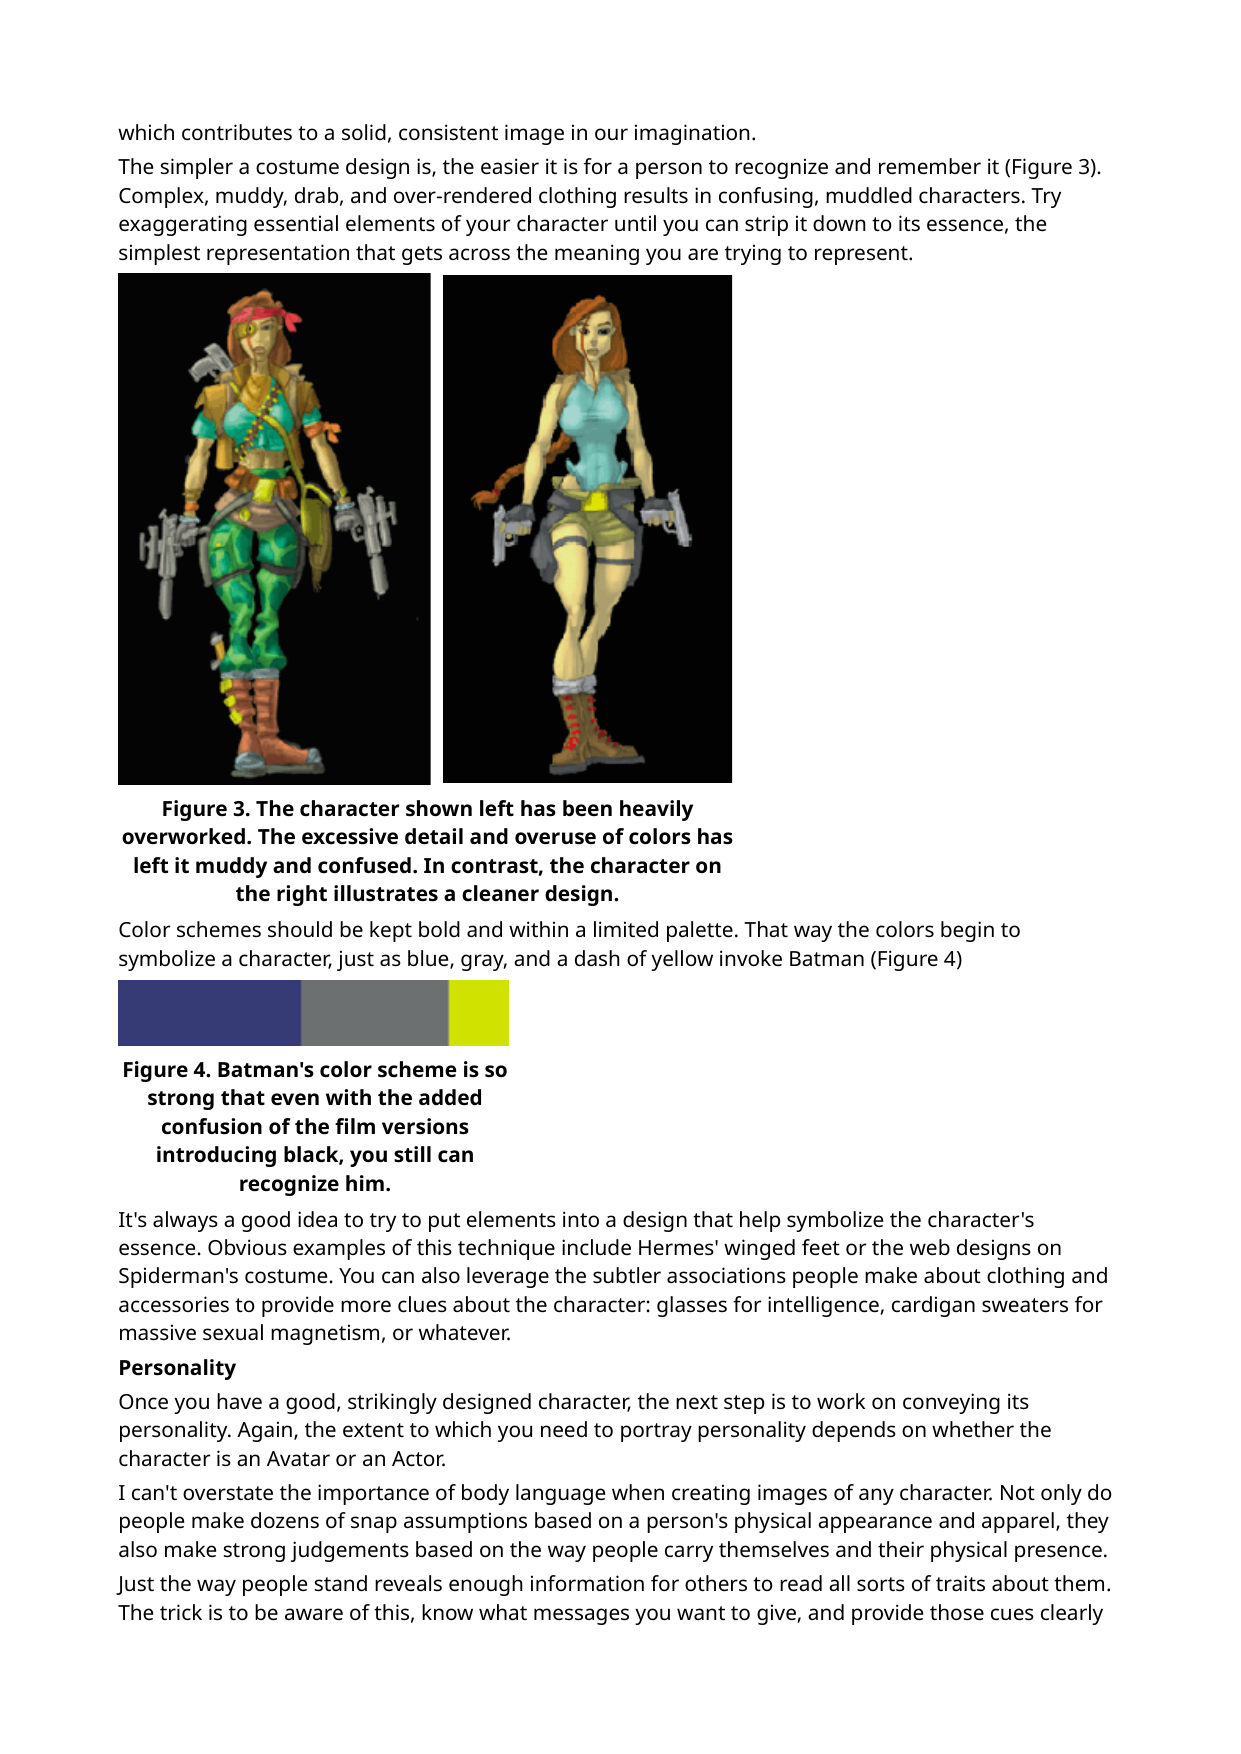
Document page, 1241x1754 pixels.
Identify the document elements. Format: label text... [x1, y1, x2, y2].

text The simpler a costume design is, the easier it is for a person to recognize and remember it (Figure 3). Complex, muddy, drab, and over-rendered clothing results in confusing, muddled characters. Try exaggerating essential elements of your character until you can strip it down to its essence, the simplest representation that gets across the meaning you are trying to represent. [118, 152, 1122, 266]
text Color schemes should be kept bold and within a limited palette. That way the colors begin to symbolize a character, just as blue, gray, and a dash of yellow invoke Batman (Figure 4) [118, 915, 1122, 972]
text I can't overstate the importance of body language when creating images of any character. Not only do people make dozens of snap assumptions based on a person's physical appearance and apparel, they also make strong judgements based on the way people carry themselves and their physical presence. [118, 1478, 1122, 1563]
picture [443, 275, 733, 783]
picture [118, 980, 509, 1046]
text Just the way people stand reveals enough information for others to read all sorts of traits about them. The trick is to be aware of this, know what messages you want to give, and provide those cues clearly [118, 1569, 1122, 1626]
table_header [114, 269, 438, 789]
text Once you have a good, strikingly designed character, the next step is to work on conveying its personality. Again, the extent to which you need to portray personality depends on whether the character is an Avatar or an Actor. [118, 1387, 1122, 1472]
text It's always a good idea to try to put elements into a design that help symbolize the character's essence. Obvious examples of this technique include Hermes' winged feet or the web designs on Spiderman's costume. You can also leverage the subtler associations people make about clothing and accessories to provide more clues about the character: glasses for intelligence, cardigan sweaters for massive sexual magnetism, or whatever. [118, 1205, 1122, 1347]
table_header [114, 975, 517, 1050]
table_header [438, 269, 742, 789]
text which contributes to a solid, consistent image in our imagination. [118, 118, 1122, 147]
table_cell Figure 4. Batman's color scheme is so strong that even with the added confusion of the film versions introducing black, you still can recognize him. [114, 1050, 517, 1202]
text Personality [118, 1353, 1122, 1381]
picture [118, 273, 431, 785]
table_cell Figure 3. The character shown left has been heavily overworked. The excessive detail and overuse of colors has left it muddy and confused. In contrast, the character on the right illustrates a cleaner design. [114, 789, 742, 912]
